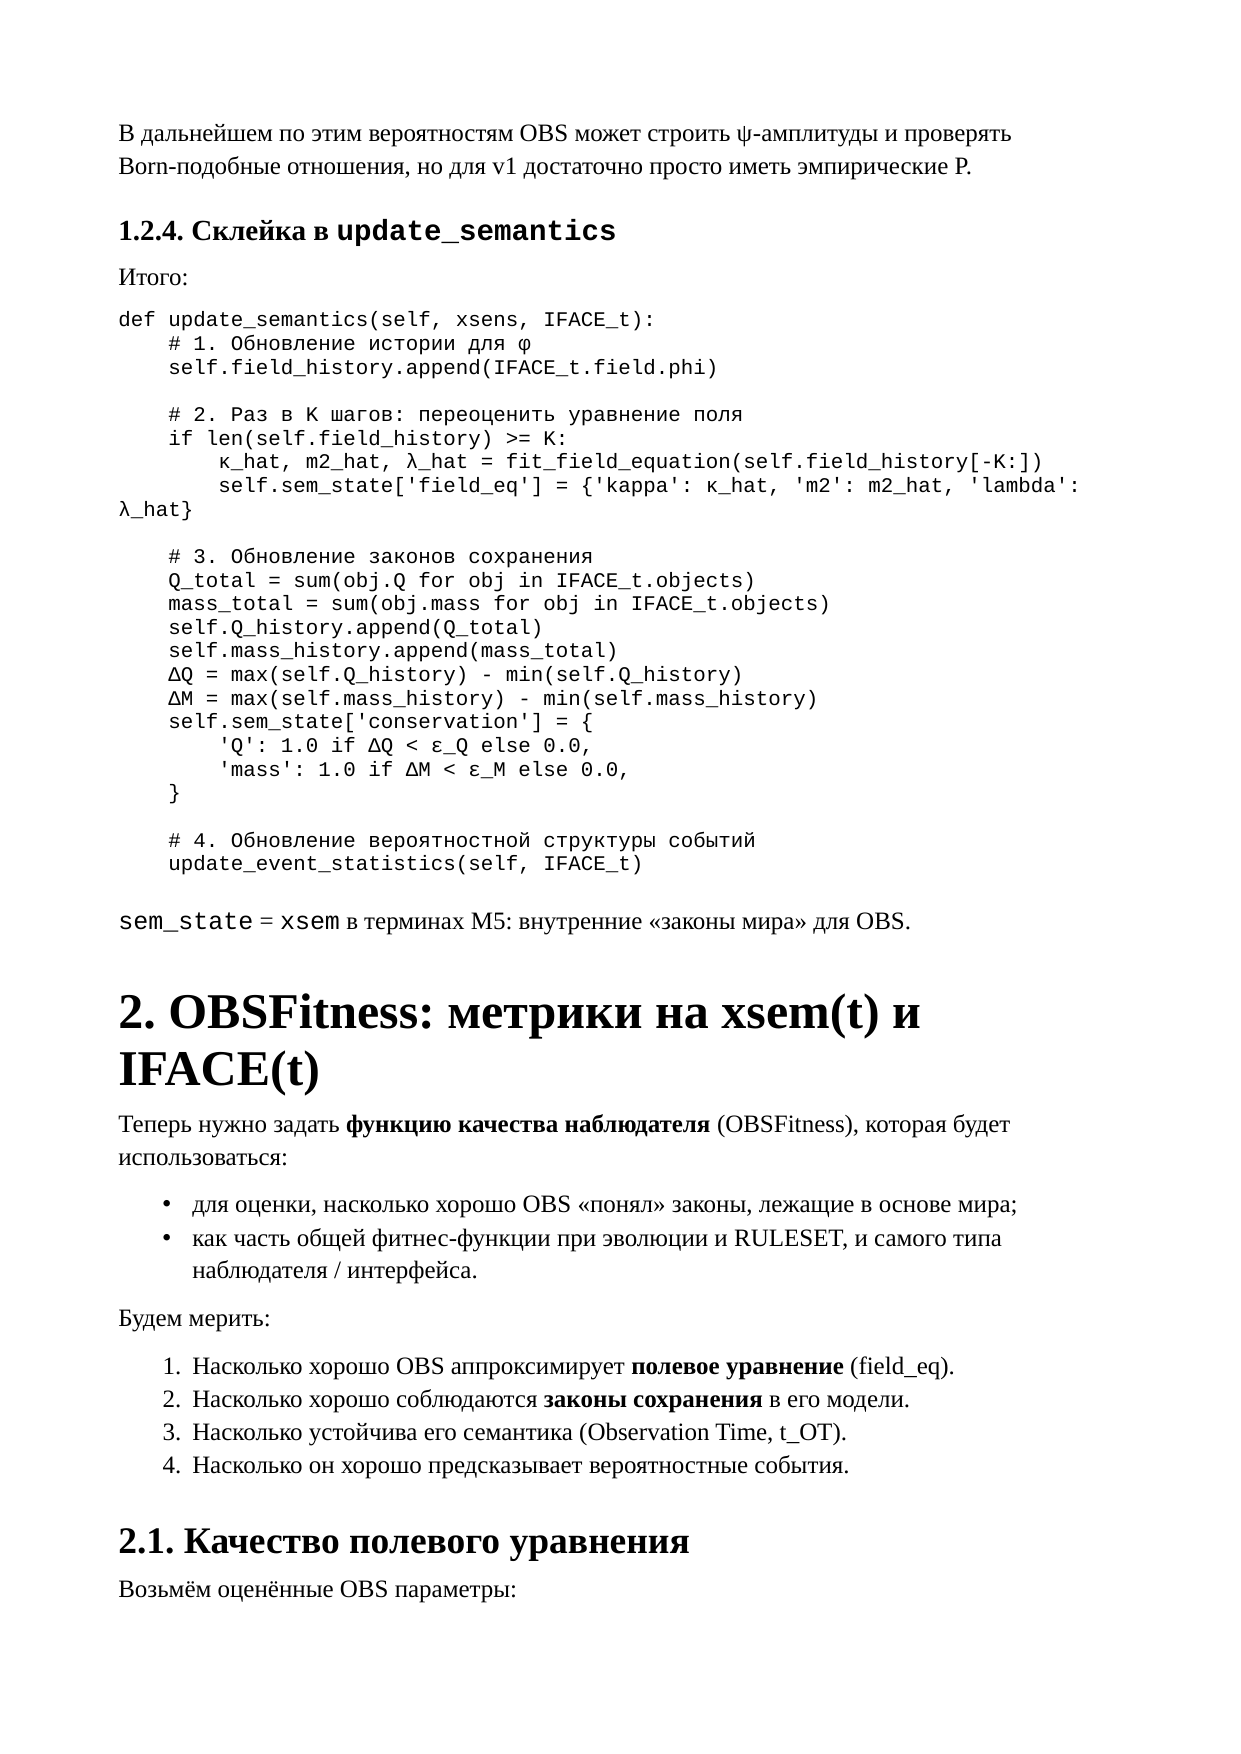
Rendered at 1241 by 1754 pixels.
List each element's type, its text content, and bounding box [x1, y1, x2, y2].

text mass_total = sum(obj.mass for obj in IFACE_t.objects) [118, 593, 1122, 617]
text self.mass_history.append(mass_total) [118, 641, 1122, 664]
subtitle 1.2.4. Склейка в update_semantics [118, 213, 1122, 249]
text update_event_statistics(self, IFACE_t) [118, 853, 1122, 877]
list Насколько устойчива его семантика (Observation Time, t_OT). [162, 1417, 1122, 1446]
text 'Q': 1.0 if ΔQ < ε_Q else 0.0, [118, 735, 1122, 759]
text # 4. Обновление вероятностной структуры событий [118, 830, 1122, 853]
subtitle 2. OBSFitness: метрики на xsem(t) и IFACE(t) [118, 981, 1122, 1096]
list как часть общей фитнес‑функции при эволюции и RULESET, и самого типа наблюдателя / интерфейса. [162, 1223, 1122, 1284]
text Теперь нужно задать функцию качества наблюдателя (OBSFitness), которая будет использоваться: [118, 1109, 1122, 1171]
text ΔM = max(self.mass_history) - min(self.mass_history) [118, 688, 1122, 711]
text Будем мерить: [118, 1303, 1122, 1332]
text # 2. Раз в K шагов: переоценить уравнение поля [118, 404, 1122, 428]
text self.field_history.append(IFACE_t.field.phi) [118, 357, 1122, 380]
text } [118, 782, 1122, 806]
text ΔQ = max(self.Q_history) - min(self.Q_history) [118, 664, 1122, 688]
text В дальнейшем по этим вероятностям OBS может строить ψ‑амплитуды и проверять Born‑подобные отношения, но для v1 достаточно просто иметь эмпирические P. [118, 118, 1122, 180]
subtitle 2.1. Качество полевого уравнения [118, 1518, 1122, 1561]
text Q_total = sum(obj.Q for obj in IFACE_t.objects) [118, 569, 1122, 593]
text if len(self.field_history) >= K: [118, 428, 1122, 451]
list для оценки, насколько хорошо OBS «понял» законы, лежащие в основе мира; [162, 1189, 1122, 1218]
list Насколько хорошо соблюдаются законы сохранения в его модели. [162, 1384, 1122, 1413]
text # 1. Обновление истории для φ [118, 333, 1122, 357]
text def update_semantics(self, xsens, IFACE_t): [118, 309, 1122, 333]
text κ_hat, m2_hat, λ_hat = fit_field_equation(self.field_history[-K:]) [118, 451, 1122, 475]
text # 3. Обновление законов сохранения [118, 546, 1122, 569]
text self.Q_history.append(Q_total) [118, 617, 1122, 641]
text sem_state = xsem в терминах M5: внутренние «законы мира» для OBS. [118, 906, 1122, 937]
list Насколько он хорошо предсказывает вероятностные события. [162, 1450, 1122, 1479]
list Насколько хорошо OBS аппроксимирует полевое уравнение (field_eq). [162, 1351, 1122, 1379]
text Итого: [118, 262, 1122, 291]
text Возьмём оценённые OBS параметры: [118, 1574, 1122, 1603]
text self.sem_state['conservation'] = { [118, 711, 1122, 735]
text self.sem_state['field_eq'] = {'kappa': κ_hat, 'm2': m2_hat, 'lambda': λ_hat} [118, 475, 1122, 522]
text 'mass': 1.0 if ΔM < ε_M else 0.0, [118, 759, 1122, 782]
